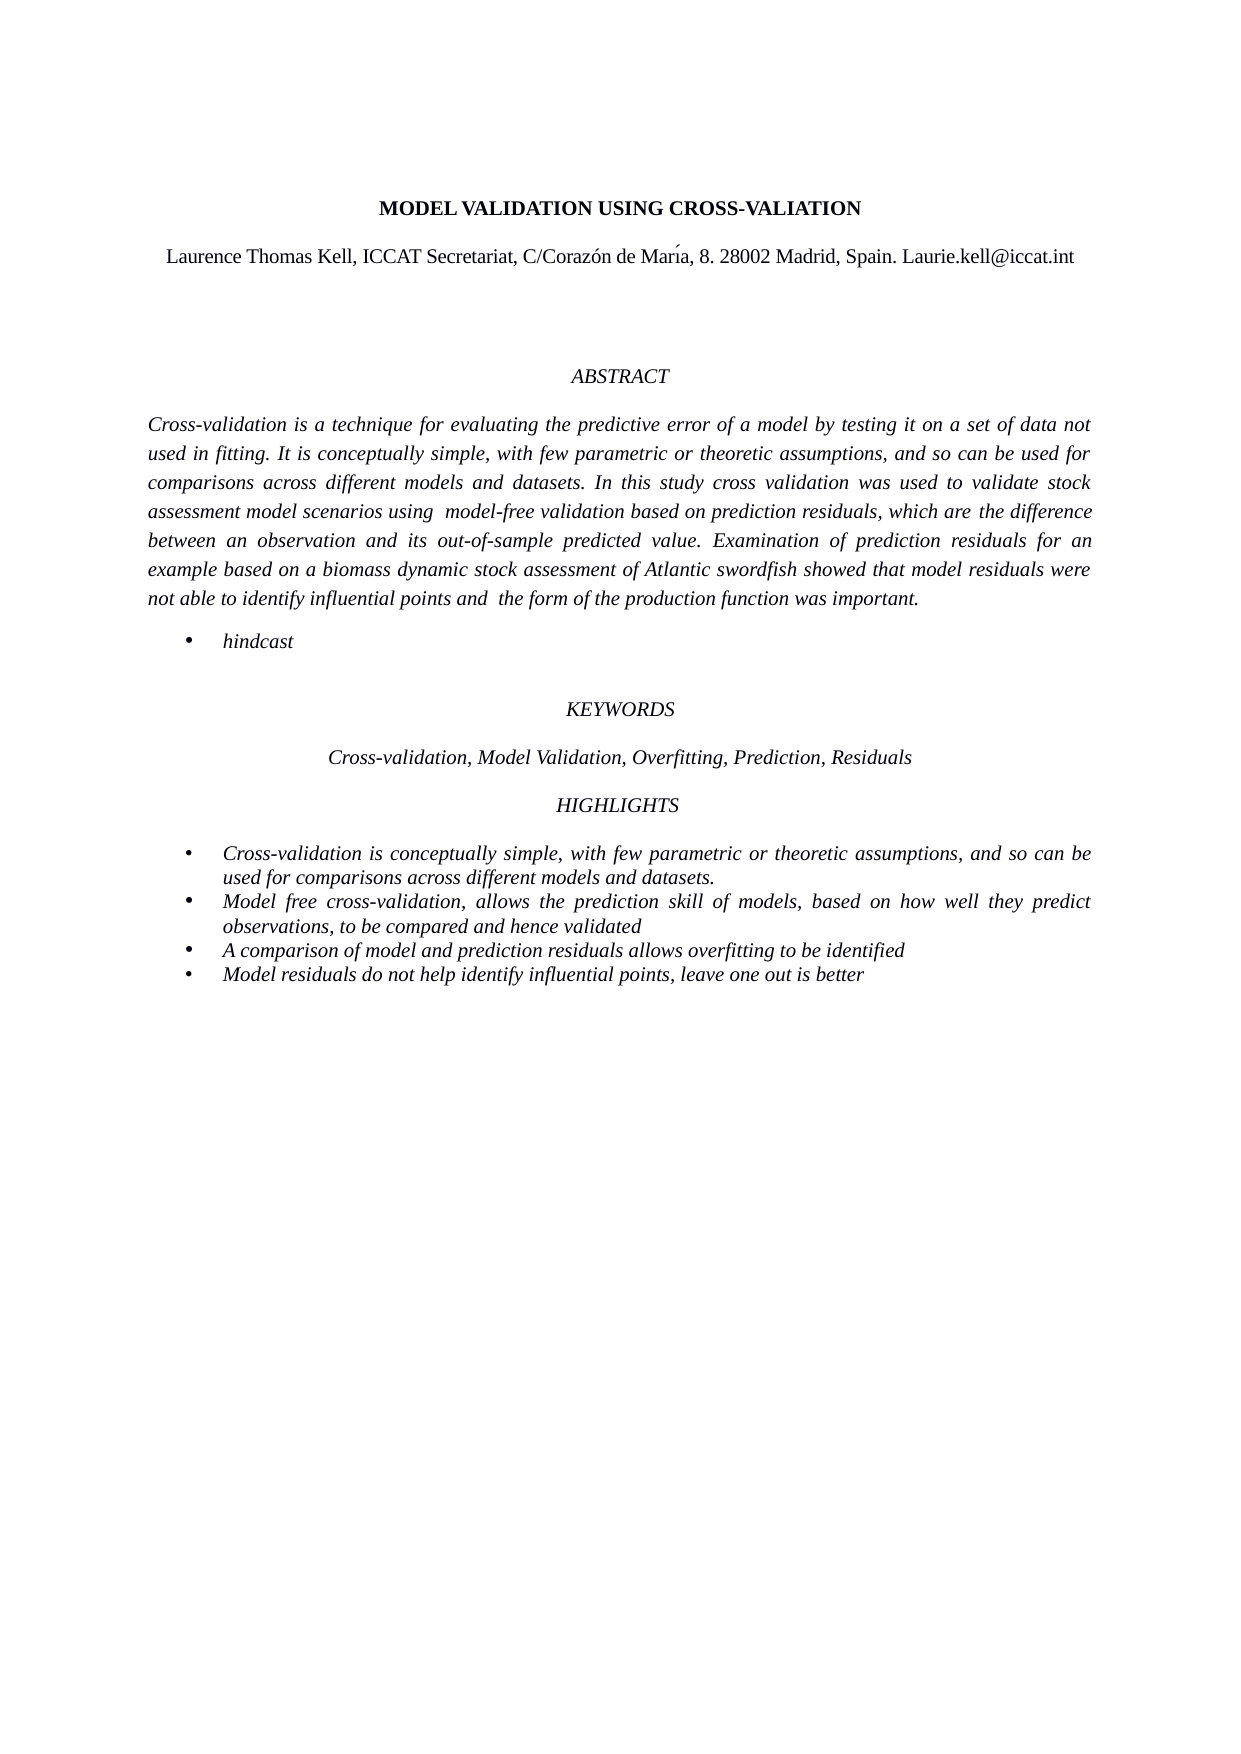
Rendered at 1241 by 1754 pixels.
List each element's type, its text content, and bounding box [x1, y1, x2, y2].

list hindcast [185, 629, 1092, 653]
text ABSTRACT [571, 364, 1097, 388]
list A comparison of model and prediction residuals allows overfitting to be identified [185, 938, 1092, 962]
text MODEL VALIDATION USING CROSS-VALIATION [148, 196, 1092, 220]
list Cross-validation is conceptually simple, with few parametric or theoretic assumptions, and so can be used for comparisons across different models and datasets. [185, 841, 1092, 889]
list Model residuals do not help identify influential points, leave one out is better [185, 962, 1092, 986]
text HIGHLIGHTS [148, 793, 1092, 817]
text Laurence Thomas Kell, ICCAT Secretariat, C/Corazón de Marı́a, 8. 28002 Madrid, Spain. Laurie.kell@iccat.int [148, 244, 1092, 268]
text Cross-validation is a technique for evaluating the predictive error of a model by testing it on a set of data not used in fitting. It is conceptually simple, with few parametric or theoretic assumptions, and so can be used for comparisons across different models and datasets. In this study cross validation was used to validate stock assessment model scenarios using model-free validation based on prediction residuals, which are the difference between an observation and its out-of-sample predicted value. Examination of prediction residuals for an example based on a biomass dynamic stock assessment of Atlantic swordfish showed that model residuals were not able to identify influential points and the form of the production function was important. [148, 412, 1092, 609]
text Cross-validation, Model Validation, Overfitting, Prediction, Residuals [148, 745, 1092, 769]
text KEYWORDS [148, 697, 1092, 721]
list Model free cross-validation, allows the prediction skill of models, based on how well they predict observations, to be compared and hence validated [185, 889, 1092, 938]
